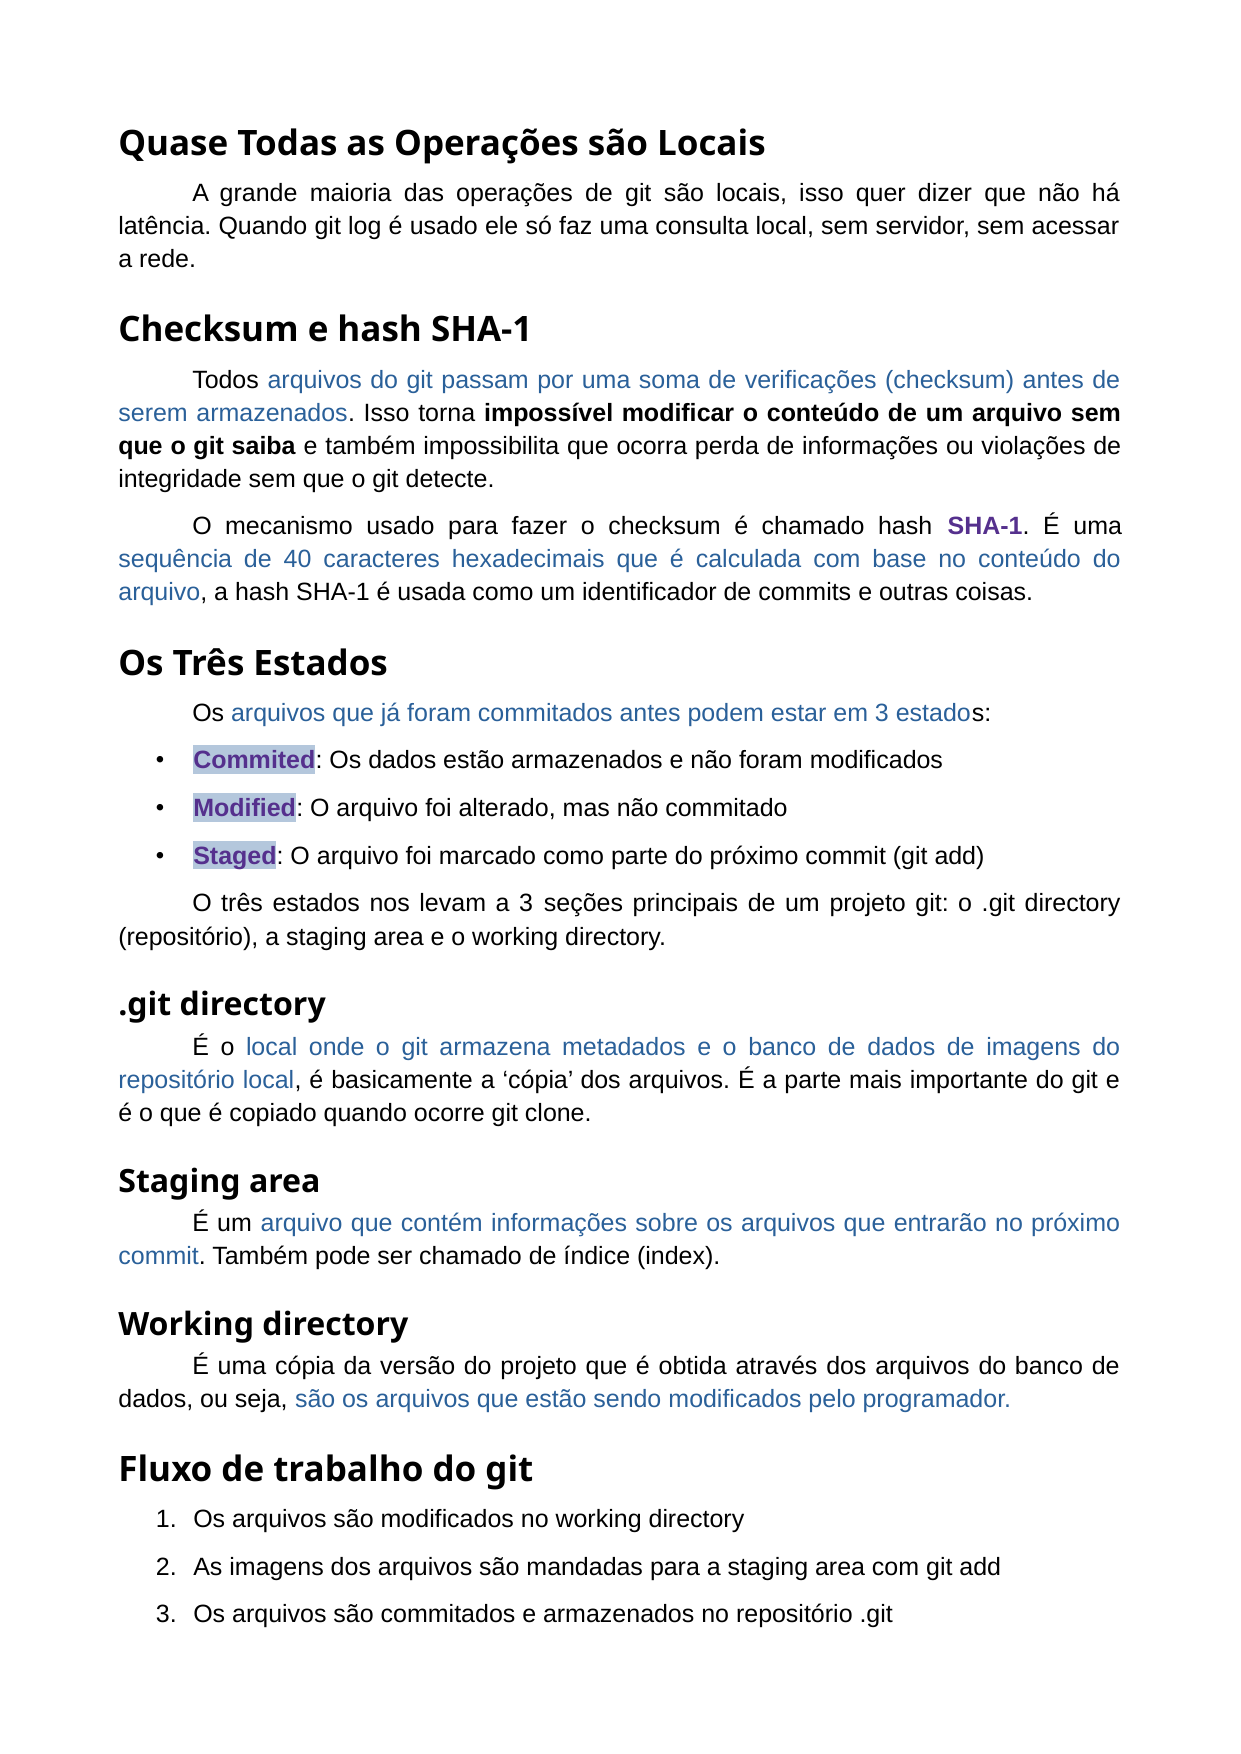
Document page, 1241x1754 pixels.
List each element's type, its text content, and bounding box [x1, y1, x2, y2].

text Os arquivos que já foram commitados antes podem estar em 3 estados: [118, 698, 1122, 726]
text O mecanismo usado para fazer o checksum é chamado hash SHA-1. É uma sequência de 40 caracteres hexadecimais que é calculada com base no conteúdo do arquivo, a hash SHA-1 é usada como um identificador de commits e outras coisas. [118, 511, 1122, 606]
subtitle .git directory [118, 982, 1122, 1025]
list Os arquivos são commitados e armazenados no repositório .git [156, 1599, 1122, 1628]
text É uma cópia da versão do projeto que é obtida através dos arquivos do banco de dados, ou seja, são os arquivos que estão sendo modificados pelo programador. [118, 1351, 1122, 1413]
list Commited: Os dados estão armazenados e não foram modificados [156, 745, 1122, 774]
subtitle Staging area [118, 1158, 1122, 1201]
list Modified: O arquivo foi alterado, mas não commitado [156, 793, 1122, 822]
list Staged: O arquivo foi marcado como parte do próximo commit (git add) [156, 841, 1122, 869]
text É o local onde o git armazena metadados e o banco de dados de imagens do repositório local, é basicamente a ‘cópia’ dos arquivos. É a parte mais importante do git e é o que é copiado quando ocorre git clone. [118, 1032, 1122, 1126]
list As imagens dos arquivos são mandadas para a staging area com git add [156, 1552, 1122, 1581]
subtitle Checksum e hash SHA-1 [118, 304, 1122, 352]
subtitle Working directory [118, 1301, 1122, 1344]
subtitle Quase Todas as Operações são Locais [118, 118, 1122, 166]
text É um arquivo que contém informações sobre os arquivos que entrarão no próximo commit. Também pode ser chamado de índice (index). [118, 1208, 1122, 1269]
text Todos arquivos do git passam por uma soma de verificações (checksum) antes de serem armazenados. Isso torna impossível modificar o conteúdo de um arquivo sem que o git saiba e também impossibilita que ocorra perda de informações ou violações de integridade sem que o git detecte. [118, 365, 1122, 492]
text A grande maioria das operações de git são locais, isso quer dizer que não há latência. Quando git log é usado ele só faz uma consulta local, sem servidor, sem acessar a rede. [118, 178, 1122, 273]
subtitle Fluxo de trabalho do git [118, 1444, 1122, 1492]
list Os arquivos são modificados no working directory [156, 1504, 1122, 1533]
subtitle Os Três Estados [118, 637, 1122, 685]
text O três estados nos levam a 3 seções principais de um projeto git: o .git directory (repositório), a staging area e o working directory. [118, 888, 1122, 950]
